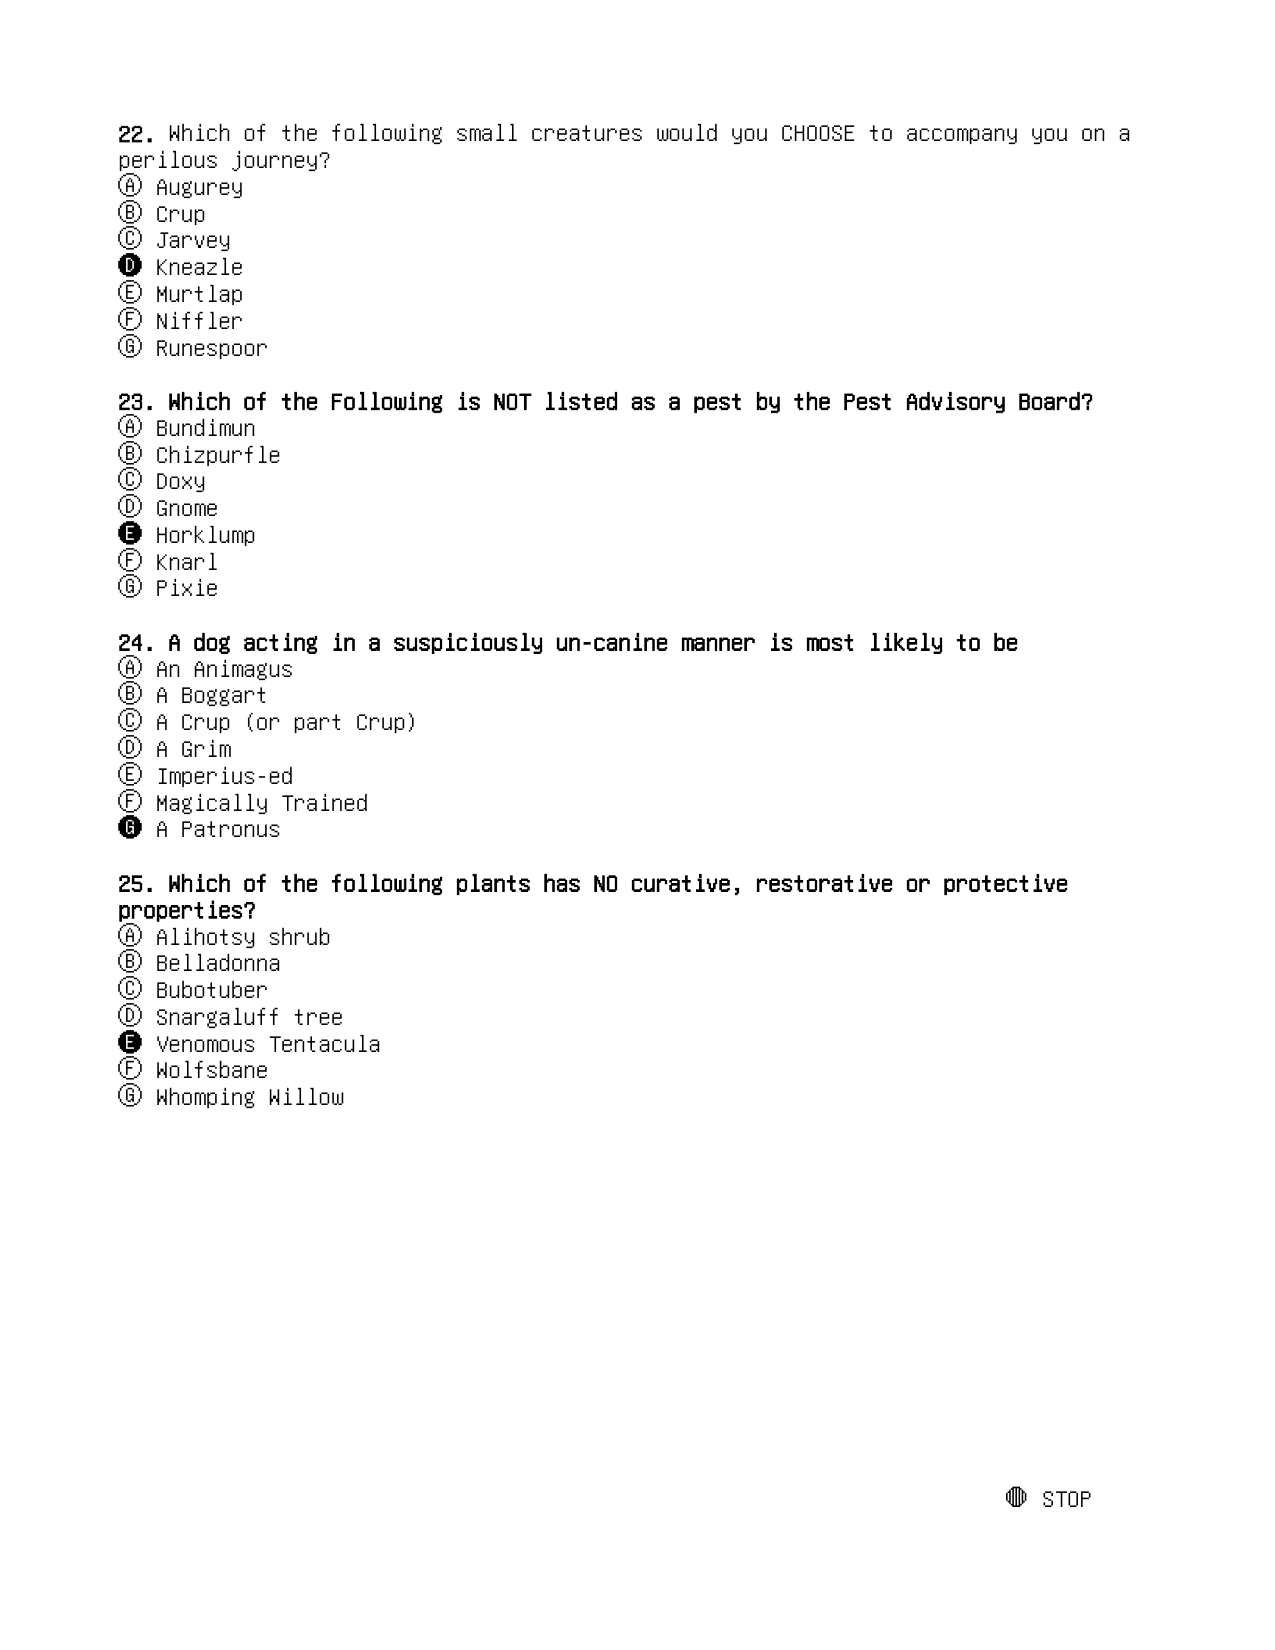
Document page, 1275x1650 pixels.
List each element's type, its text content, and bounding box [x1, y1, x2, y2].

text 25. Which of the following plants has NO curative, restorative or protective properties? Ⓐ Alihotsy shrub Ⓑ Belladonna Ⓒ Bubotuber Ⓓ Snargaluff tree 🅔 Venomous Tentacula Ⓕ Wolfsbane Ⓖ Whomping Willow [118, 868, 1157, 1109]
text 24. A dog acting in a suspiciously un-canine manner is most likely to be Ⓐ An Animagus Ⓑ A Boggart Ⓒ A Crup (or part Crup) Ⓓ A Grim Ⓔ Imperius-ed Ⓕ Magically Trained 🅖 A Patronus [118, 627, 1157, 841]
text 22. Which of the following small creatures would you CHOOSE to accompany you on a perilous journey? Ⓐ Augurey Ⓑ Crup Ⓒ Jarvey 🅓 Kneazle Ⓔ Murtlap Ⓕ Niffler Ⓖ Runespoor [118, 118, 1157, 359]
text 23. Which of the Following is NOT listed as a pest by the Pest Advisory Board? Ⓐ Bundimun Ⓑ Chizpurfle Ⓒ Doxy Ⓓ Gnome 🅔 Horklump Ⓕ Knarl Ⓖ Pixie [118, 386, 1157, 600]
text 🛑 STOP [118, 1483, 1157, 1510]
